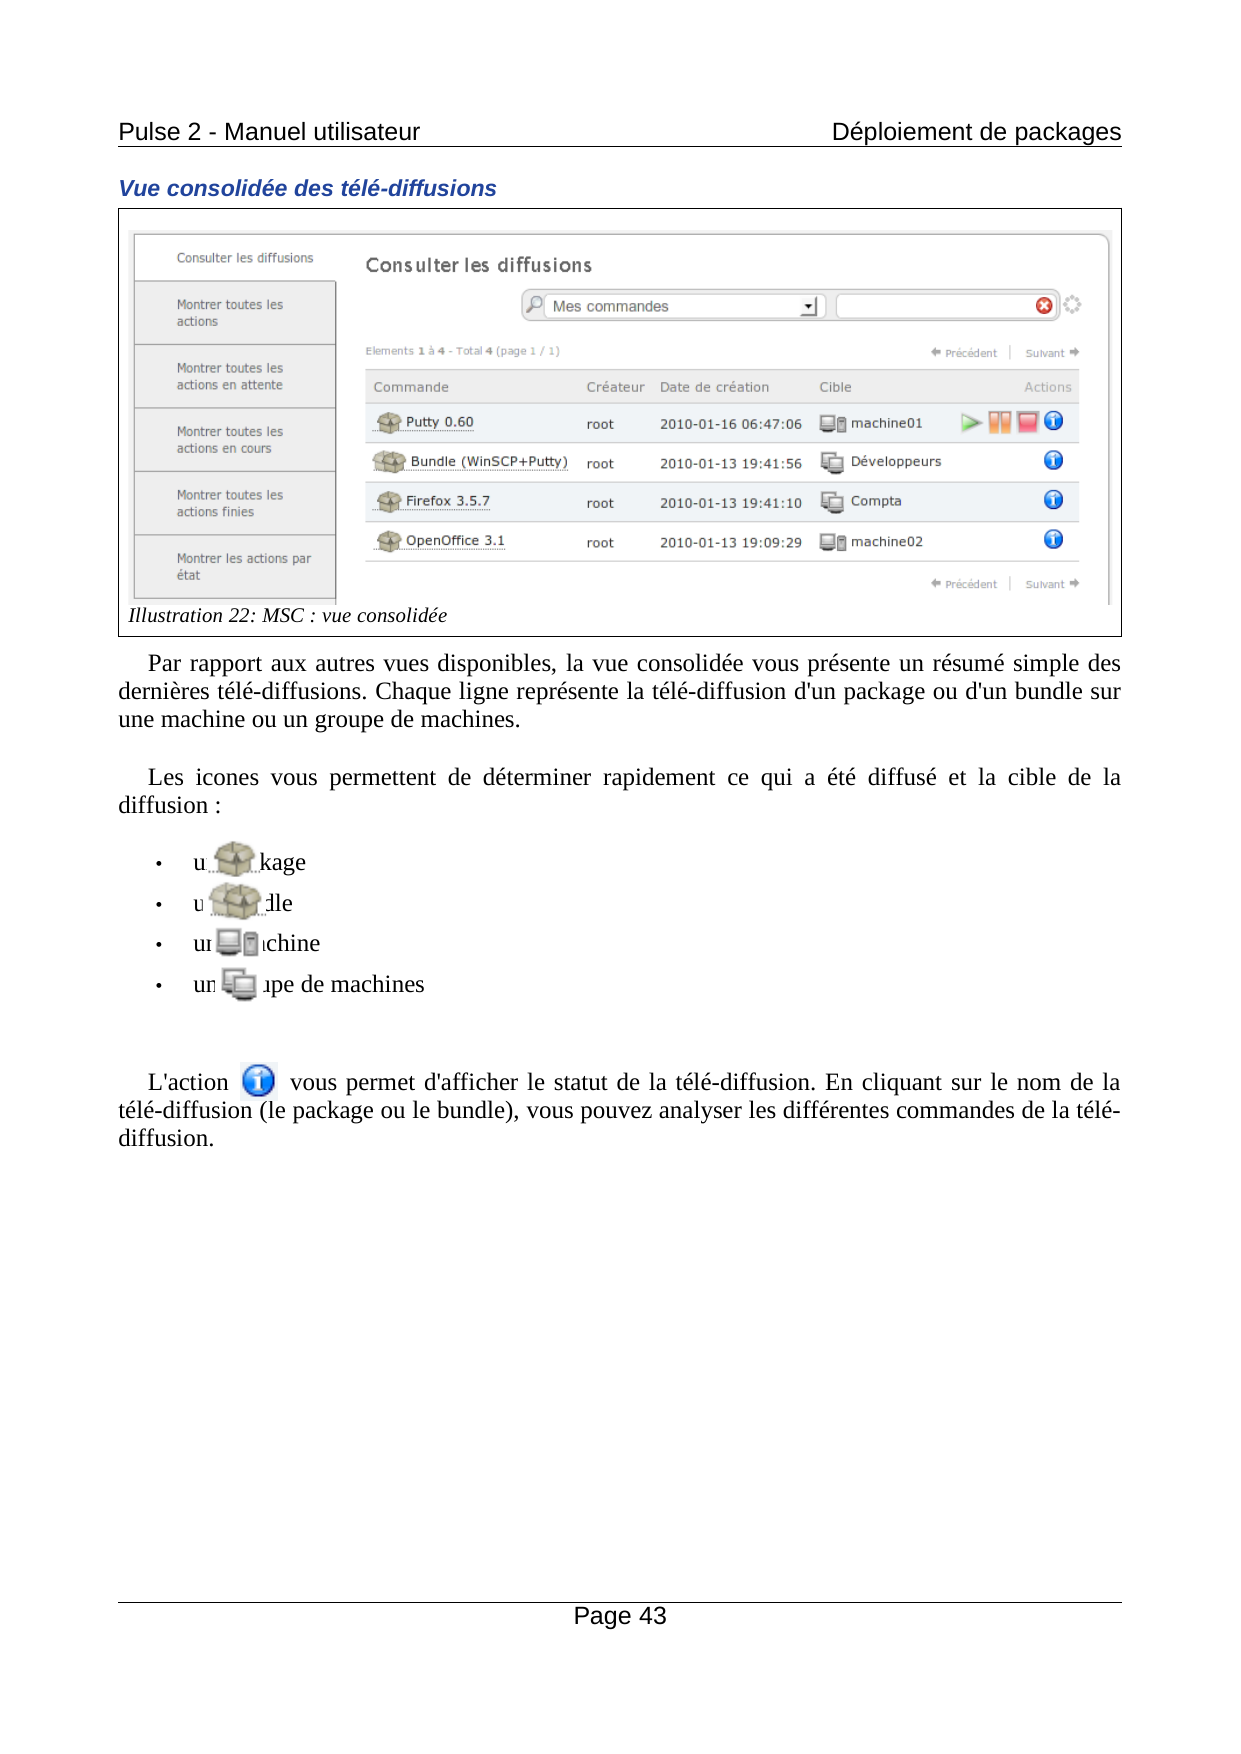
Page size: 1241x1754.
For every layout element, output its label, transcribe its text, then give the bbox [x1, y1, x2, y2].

list un groupe de machines [156, 969, 215, 998]
text Par rapport aux autres vues disponibles, la vue consolidée vous présente un résumé simple des dernières télé-diffusions. Chaque ligne représente la télé-diffusion d'un package ou d'un bundle sur une machine ou un groupe de machines. [118, 637, 1122, 733]
list un package [261, 848, 1122, 876]
text L'action vous permet d'afficher le statut de la télé-diffusion. En cliquant sur le nom de la télé-diffusion (le package ou le bundle), vous pouvez analyser les différentes commandes de la télé-diffusion. [118, 1068, 1122, 1152]
picture [128, 230, 1113, 605]
text Les icones vous permettent de déterminer rapidement ce qui a été diffusé et la cible de la diffusion : [118, 762, 1122, 818]
picture [202, 836, 267, 1005]
list une machine [156, 929, 211, 957]
list un package [156, 848, 207, 876]
list un bundle [267, 888, 1122, 917]
list un groupe de machines [264, 969, 1122, 998]
text Illustration 22: MSC : vue consolidée [128, 605, 1112, 627]
subtitle Vue consolidée des télé-diffusions [118, 176, 1122, 202]
text [119, 209, 1121, 636]
list une machine [264, 929, 1122, 957]
list un bundle [156, 888, 202, 917]
picture [240, 1062, 278, 1101]
